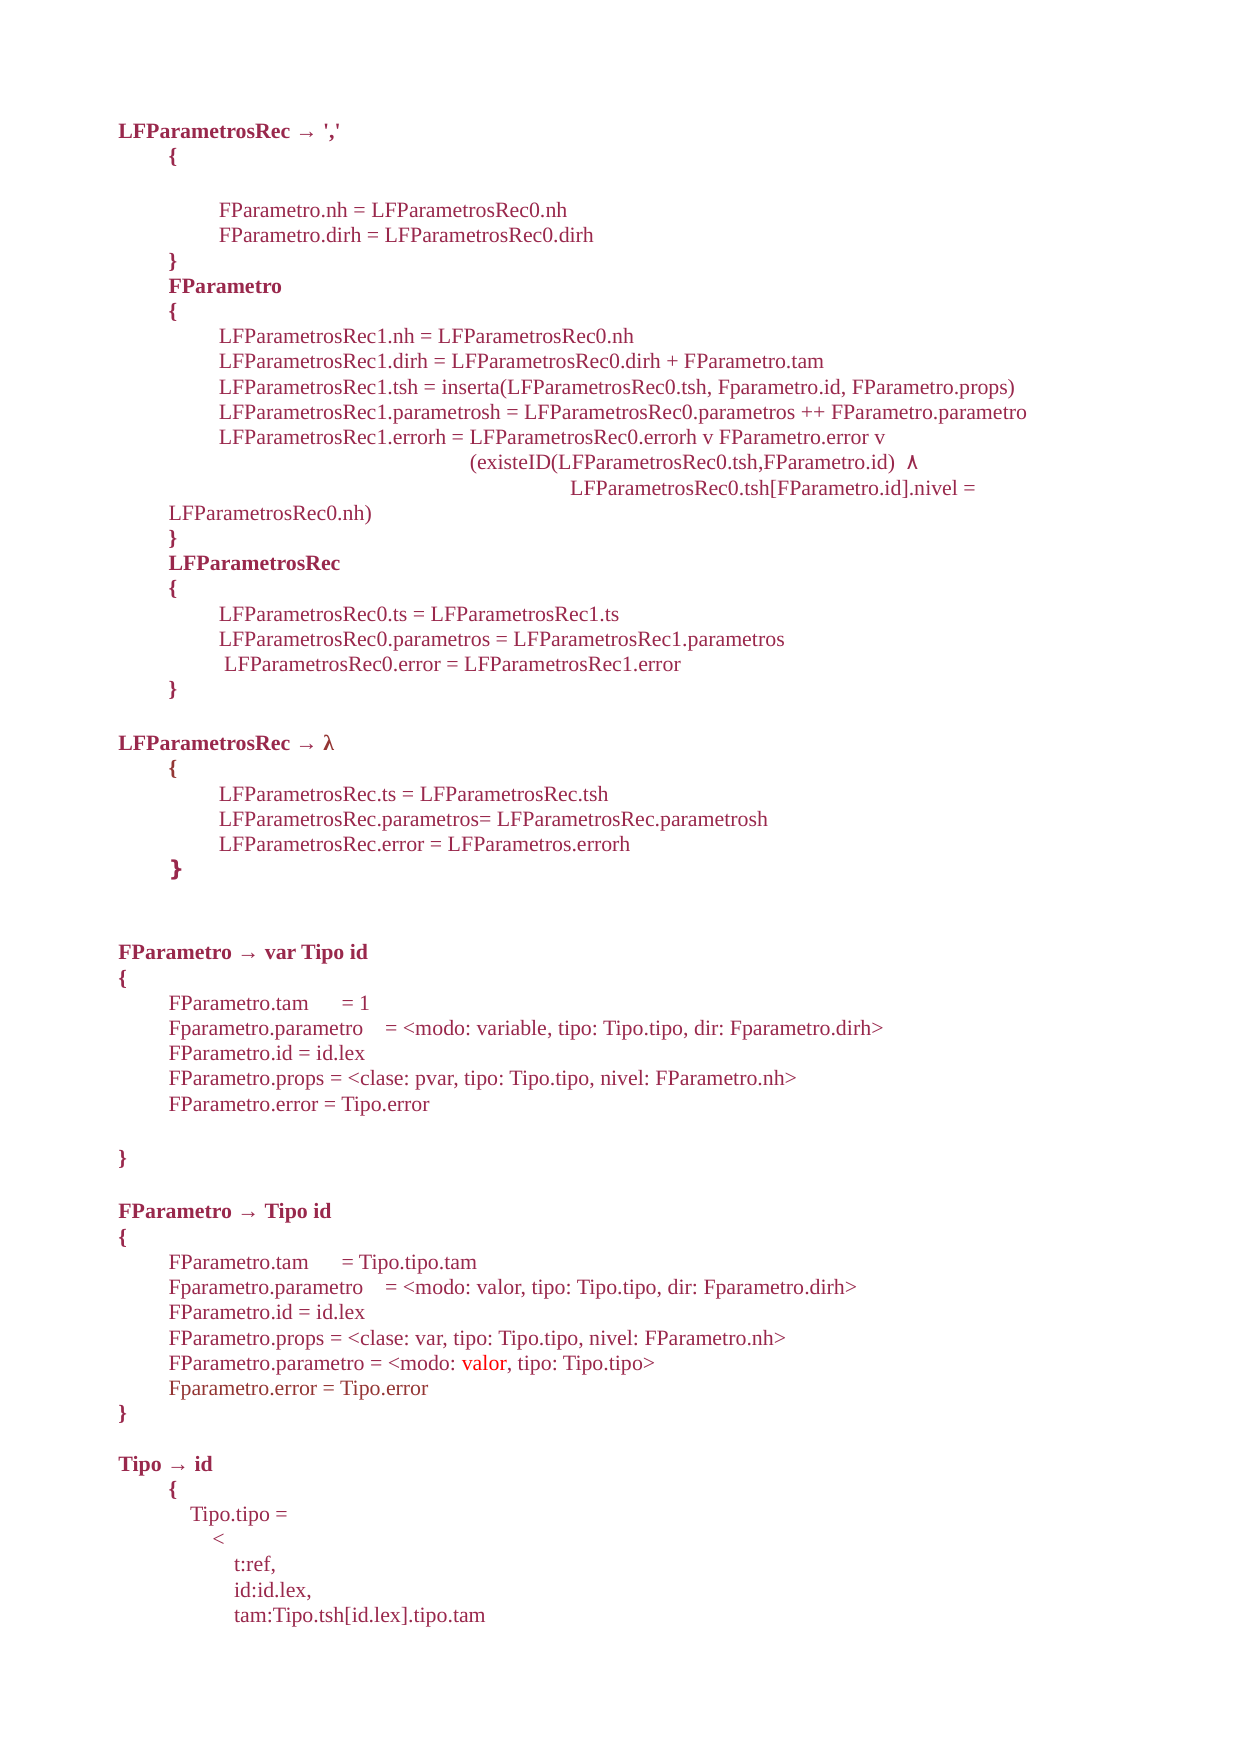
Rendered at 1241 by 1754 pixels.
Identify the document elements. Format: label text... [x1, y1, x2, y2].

text FParametro [168, 273, 1122, 298]
text FParametro → var Tipo id [118, 939, 1122, 964]
text FParametro.tam = Tipo.tipo.tam [118, 1249, 1122, 1274]
text LFParametrosRec [168, 550, 1122, 575]
text LFParametrosRec → ',' [118, 118, 1122, 143]
text { [118, 964, 1122, 990]
text FParametro → Tipo id [118, 1198, 1122, 1224]
text Fparametro.parametro = <modo: valor, tipo: Tipo.tipo, dir: Fparametro.dirh> [118, 1274, 1122, 1299]
text LFParametrosRec.ts = LFParametrosRec.tsh [168, 781, 1122, 806]
text LFParametrosRec0.ts = LFParametrosRec1.ts [168, 601, 1122, 626]
text Tipo → id [118, 1451, 1122, 1476]
text FParametro.nh = LFParametrosRec0.nh [168, 197, 1122, 222]
text FParametro.id = id.lex [118, 1299, 1122, 1324]
text LFParametrosRec1.dirh = LFParametrosRec0.dirh + FParametro.tam [168, 348, 1122, 374]
text tam:Tipo.tsh[id.lex].tipo.tam [168, 1602, 1122, 1627]
text t:ref, [168, 1551, 1122, 1577]
text id:id.lex, [168, 1577, 1122, 1602]
text FParametro.dirh = LFParametrosRec0.dirh [168, 222, 1122, 248]
text } [118, 1400, 1122, 1425]
text LFParametrosRec1.tsh = inserta(LFParametrosRec0.tsh, Fparametro.id, FParametro.props) [168, 374, 1122, 399]
text } [168, 856, 1122, 882]
text Tipo.tipo = [168, 1501, 1122, 1526]
text { [168, 143, 1122, 168]
text FParametro.parametro = <modo: valor, tipo: Tipo.tipo> [118, 1350, 1122, 1375]
text FParametro.tam = 1 [118, 990, 1122, 1015]
text < [168, 1526, 1122, 1551]
text { [168, 755, 1122, 781]
text Fparametro.parametro = <modo: variable, tipo: Tipo.tipo, dir: Fparametro.dirh> [118, 1015, 1122, 1040]
text LFParametrosRec → λ [118, 730, 1122, 755]
text } [118, 1144, 1122, 1170]
text { [118, 1224, 1122, 1249]
text LFParametrosRec0.error = LFParametrosRec1.error [168, 651, 1122, 676]
text FParametro.id = id.lex [118, 1040, 1122, 1065]
text LFParametrosRec1.parametrosh = LFParametrosRec0.parametros ++ FParametro.parametro [168, 399, 1122, 424]
text FParametro.props = <clase: pvar, tipo: Tipo.tipo, nivel: FParametro.nh> [118, 1065, 1122, 1091]
text LFParametrosRec.error = LFParametros.errorh [168, 831, 1122, 856]
text } [168, 676, 1122, 701]
text LFParametrosRec1.errorh = LFParametrosRec0.errorh v FParametro.error v (existeID(LFParametrosRec0.tsh,FParametro.id) ٨ LFParametrosRec0.tsh[FParametro.id].nivel = LFParametrosRec0.nh) [168, 424, 1122, 525]
text { [168, 1476, 1122, 1501]
text LFParametrosRec.parametros= LFParametrosRec.parametrosh [168, 806, 1122, 831]
text FParametro.error = Tipo.error [118, 1091, 1122, 1116]
text LFParametrosRec1.nh = LFParametrosRec0.nh [168, 323, 1122, 348]
text { [168, 575, 1122, 601]
text { [168, 298, 1122, 323]
text Fparametro.error = Tipo.error [118, 1375, 1122, 1400]
text FParametro.props = <clase: var, tipo: Tipo.tipo, nivel: FParametro.nh> [118, 1324, 1122, 1350]
text LFParametrosRec0.parametros = LFParametrosRec1.parametros [168, 626, 1122, 651]
text } [168, 525, 1122, 550]
text } [168, 248, 1122, 273]
